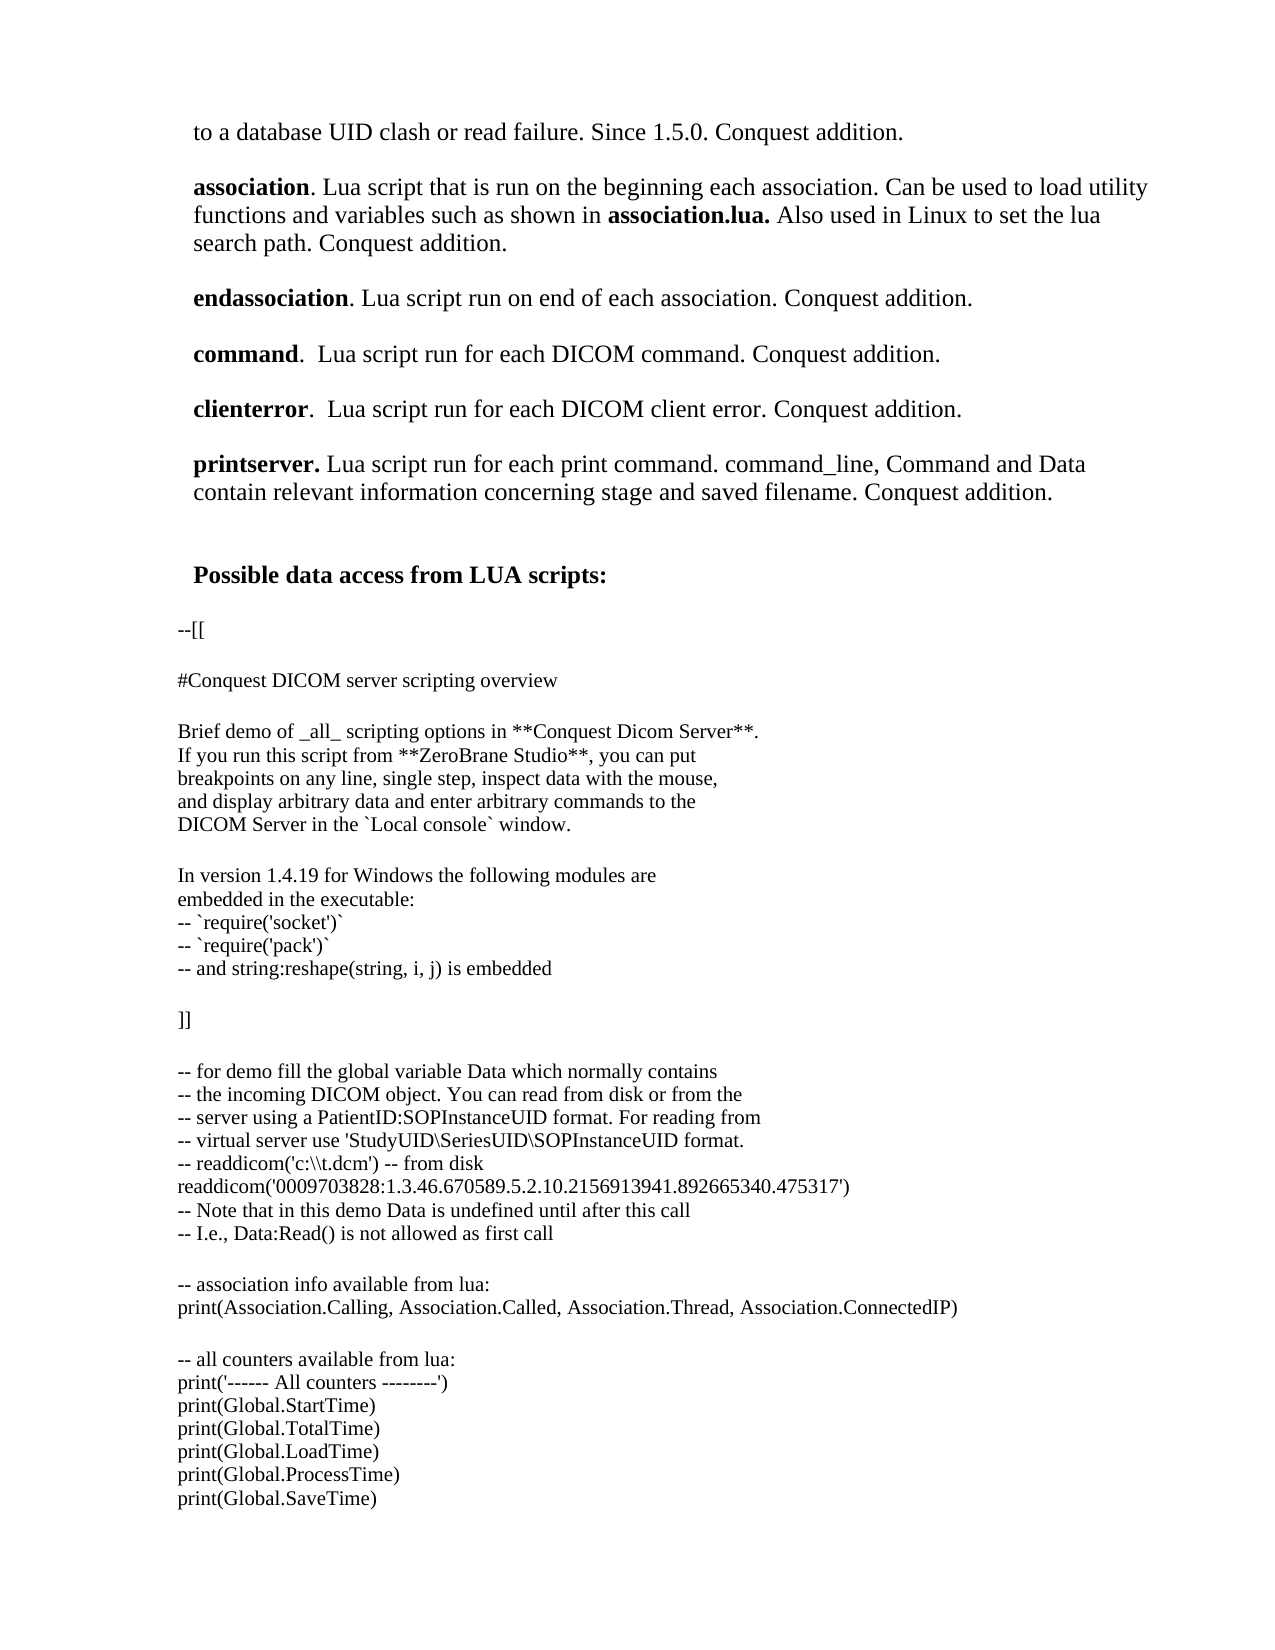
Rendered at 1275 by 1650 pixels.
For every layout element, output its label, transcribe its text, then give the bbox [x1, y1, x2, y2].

list -- for demo fill the global variable Data which normally contains [177, 1060, 1157, 1083]
list ]] [177, 1008, 1157, 1031]
list print(Global.LoadTime) [177, 1440, 1157, 1463]
text command. Lua script run for each DICOM command. Conquest addition. [193, 340, 1157, 367]
list print(Global.TotalTime) [177, 1417, 1157, 1440]
list readdicom('0009703828:1.3.46.670589.5.2.10.2156913941.892665340.475317') [177, 1175, 1157, 1198]
list -- `require('pack')` [177, 934, 1157, 957]
list Brief demo of _all_ scripting options in **Conquest Dicom Server**. [177, 720, 1157, 743]
list --[[ [177, 617, 1157, 641]
text clienterror. Lua script run for each DICOM client error. Conquest addition. [193, 395, 1157, 423]
list In version 1.4.19 for Windows the following modules are [177, 864, 1157, 887]
list print(Global.ProcessTime) [177, 1463, 1157, 1486]
list -- the incoming DICOM object. You can read from disk or from the [177, 1083, 1157, 1106]
text to a database UID clash or read failure. Since 1.5.0. Conquest addition. [193, 118, 1157, 146]
list -- server using a PatientID:SOPInstanceUID format. For reading from [177, 1106, 1157, 1129]
list -- I.e., Data:Read() is not allowed as first call [177, 1222, 1157, 1245]
list breakpoints on any line, single step, inspect data with the mouse, [177, 767, 1157, 790]
list print(Global.StartTime) [177, 1394, 1157, 1417]
list -- readdicom('c:\\t.dcm') -- from disk [177, 1152, 1157, 1175]
text endassociation. Lua script run on end of each association. Conquest addition. [193, 284, 1157, 312]
list DICOM Server in the `Local console` window. [177, 813, 1157, 836]
list -- Note that in this demo Data is undefined until after this call [177, 1198, 1157, 1222]
list print('------ All counters --------') [177, 1371, 1157, 1394]
list print(Global.SaveTime) [177, 1486, 1157, 1509]
list If you run this script from **ZeroBrane Studio**, you can put [177, 743, 1157, 767]
list embedded in the executable: [177, 887, 1157, 911]
text printserver. Lua script run for each print command. command_line, Command and Data contain relevant information concerning stage and saved filename. Conquest addition. [193, 451, 1157, 506]
list -- and string:reshape(string, i, j) is embedded [177, 957, 1157, 980]
list -- association info available from lua: [177, 1273, 1157, 1296]
list #Conquest DICOM server scripting overview [177, 669, 1157, 692]
list and display arbitrary data and enter arbitrary commands to the [177, 790, 1157, 813]
list print(Association.Calling, Association.Called, Association.Thread, Association.ConnectedIP) [177, 1296, 1157, 1319]
list -- virtual server use 'StudyUID\SeriesUID\SOPInstanceUID format. [177, 1129, 1157, 1152]
list -- all counters available from lua: [177, 1348, 1157, 1371]
text Possible data access from LUA scripts: [193, 561, 1157, 589]
text association. Lua script that is run on the beginning each association. Can be used to load utility functions and variables such as shown in association.lua. Also used in Linux to set the lua search path. Conquest addition. [193, 173, 1157, 257]
list -- `require('socket')` [177, 911, 1157, 934]
